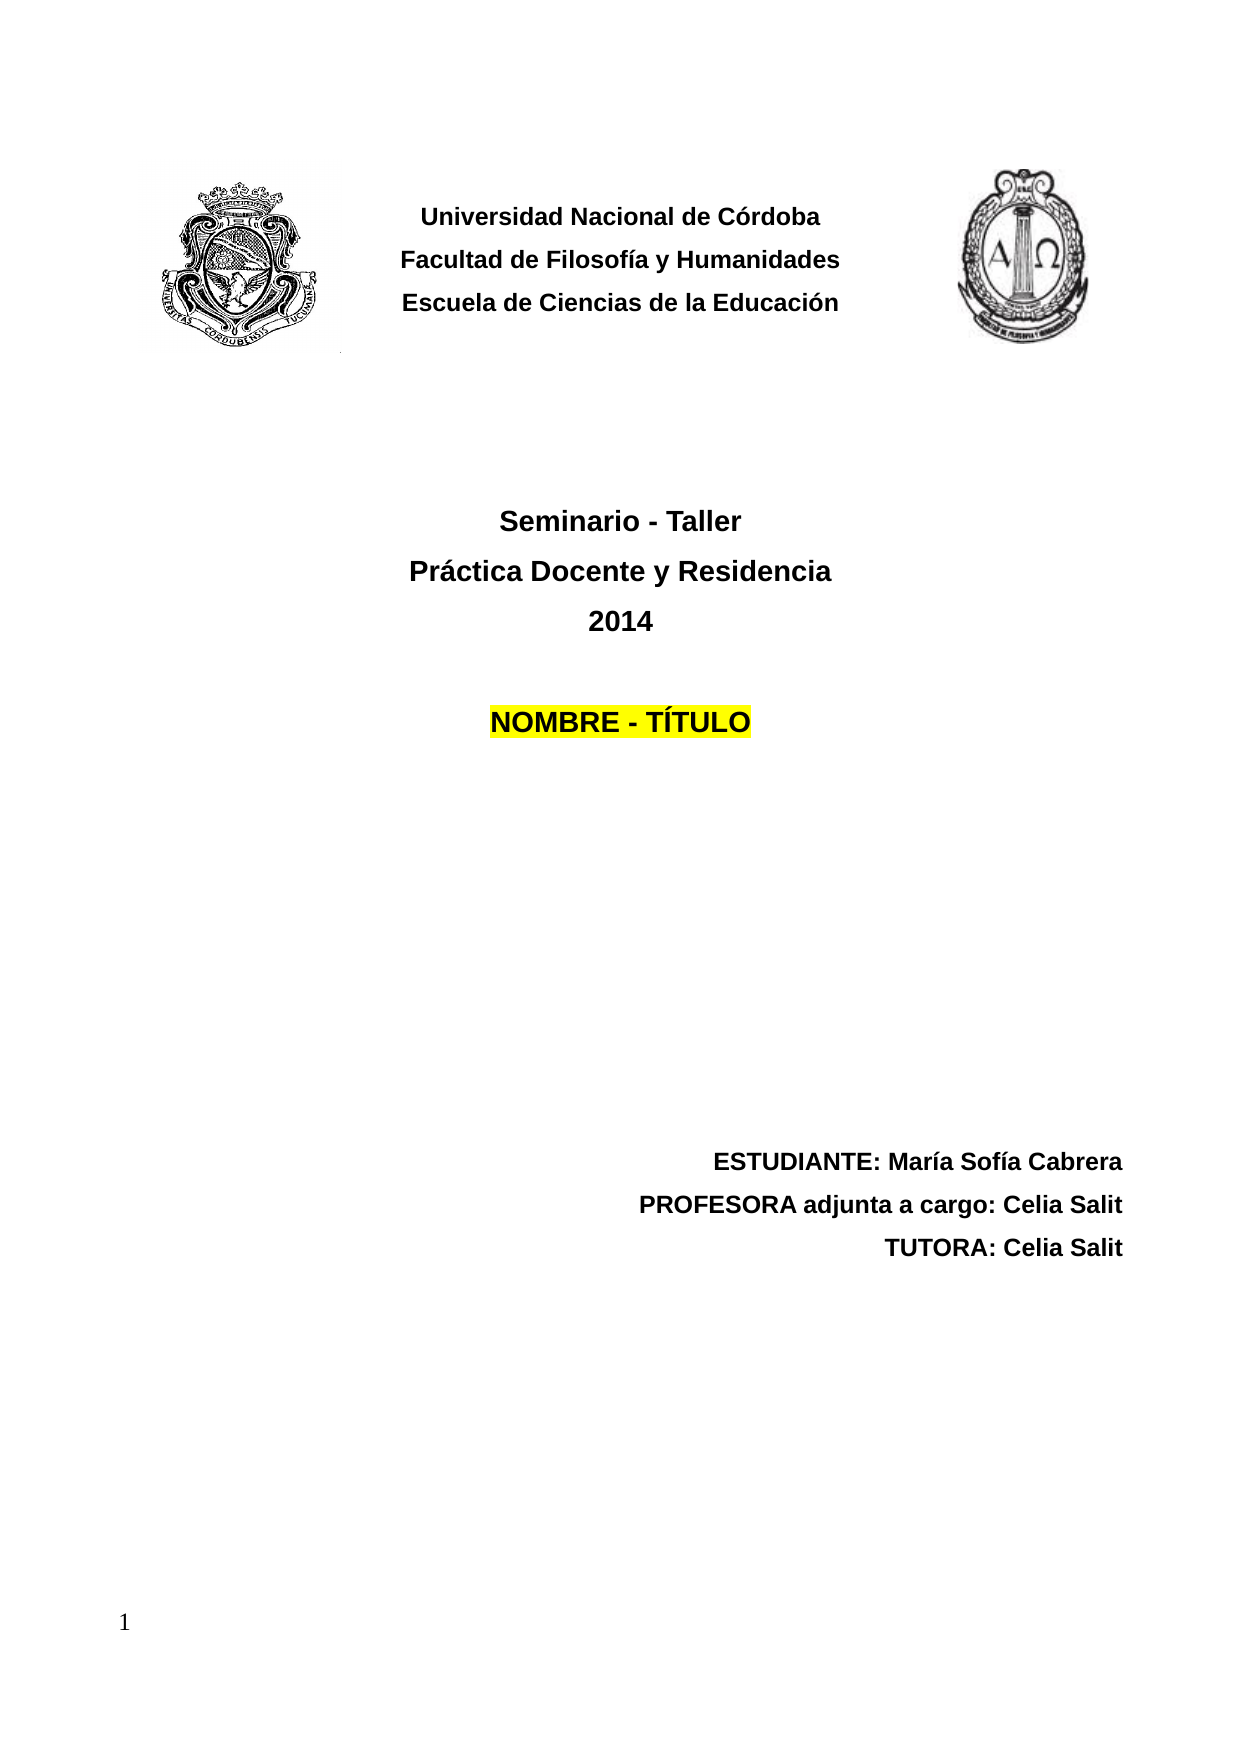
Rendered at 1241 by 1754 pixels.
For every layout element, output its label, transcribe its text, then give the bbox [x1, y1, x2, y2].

text Universidad Nacional de Córdoba [343, 202, 956, 231]
picture [957, 169, 1089, 344]
text Escuela de Ciencias de la Educación [343, 288, 956, 317]
text Práctica Docente y Residencia [118, 554, 1123, 588]
text Seminario - Taller [118, 504, 1123, 537]
text NOMBRE - TÍTULO [118, 705, 1123, 738]
text ESTUDIANTE: María Sofía Cabrera [118, 1147, 1123, 1176]
text [1090, 202, 1123, 231]
text PROFESORA adjunta a cargo: Celia Salit [118, 1190, 1123, 1219]
text [1090, 245, 1123, 274]
text [1090, 288, 1123, 317]
picture [138, 159, 342, 353]
text Facultad de Filosofía y Humanidades [343, 245, 956, 274]
text TUTORA: Celia Salit [118, 1233, 1123, 1262]
text 2014 [118, 604, 1123, 638]
